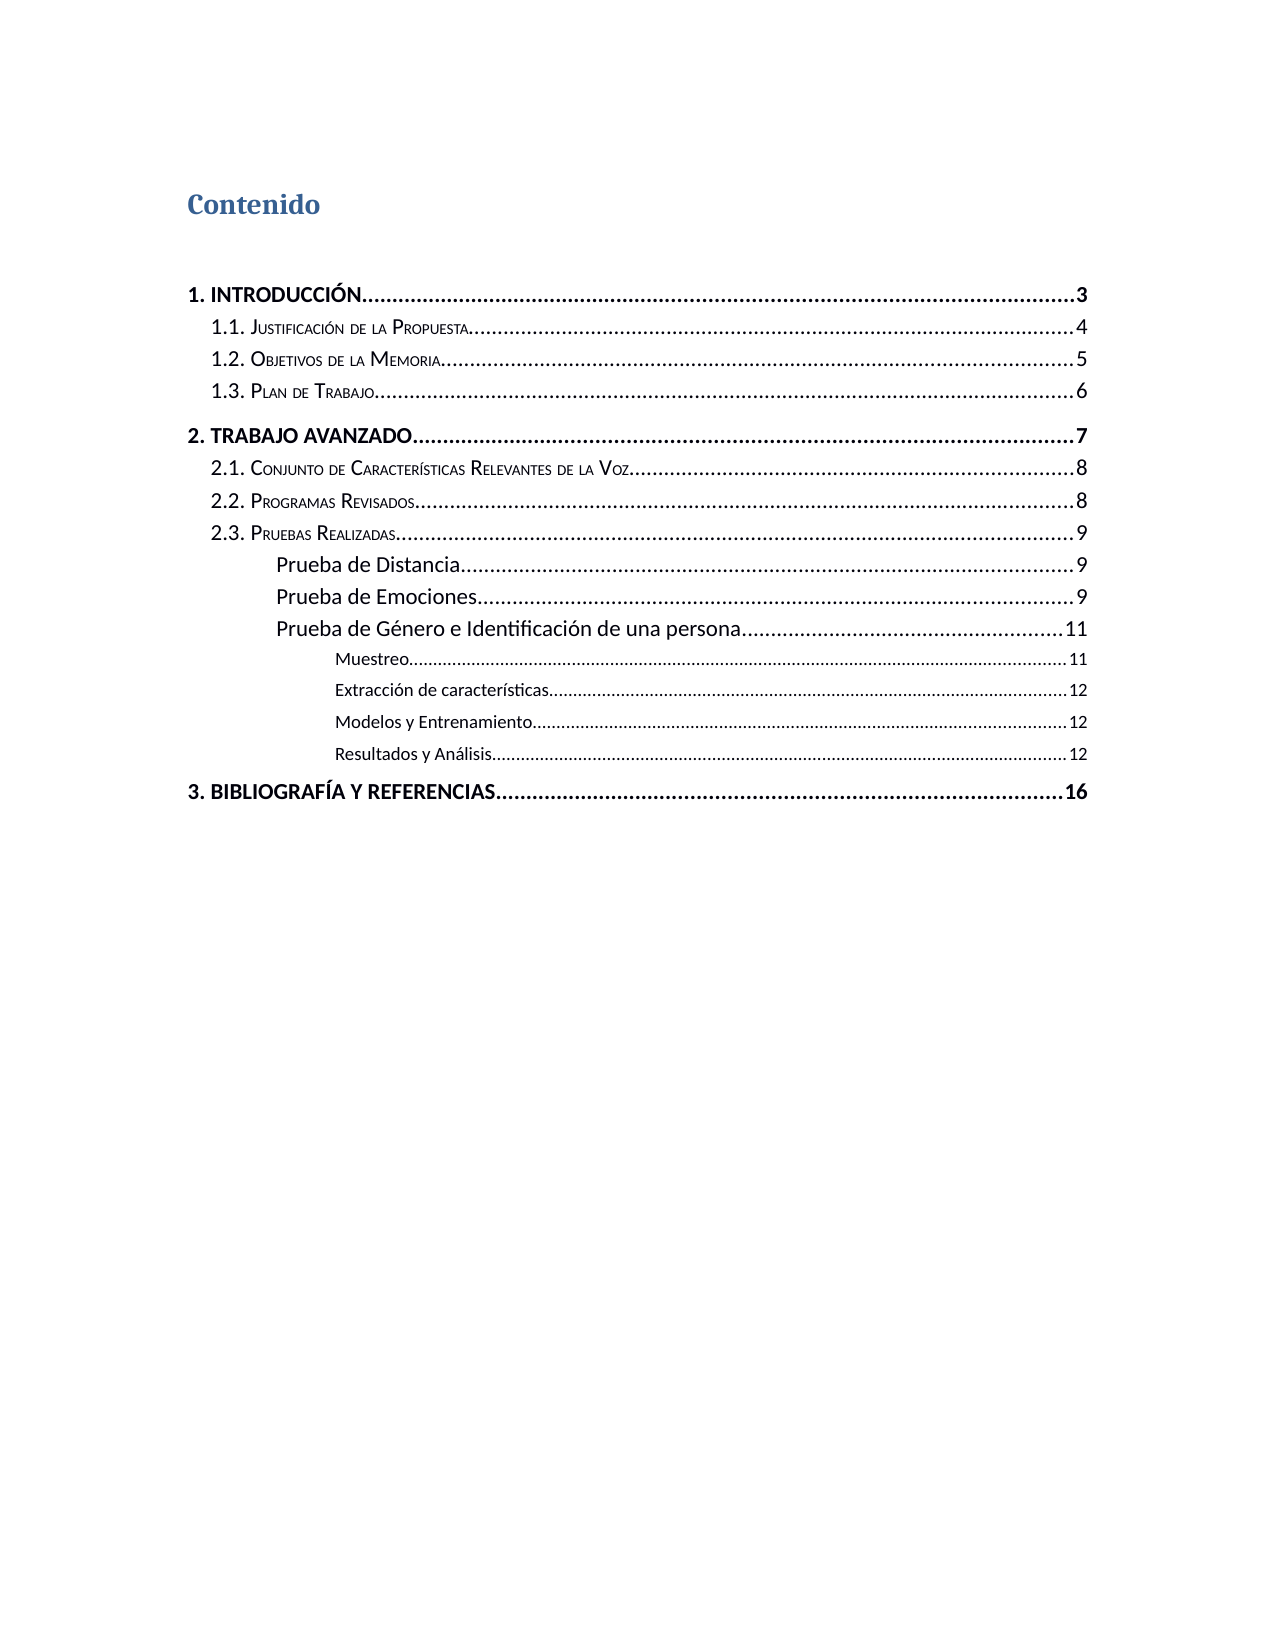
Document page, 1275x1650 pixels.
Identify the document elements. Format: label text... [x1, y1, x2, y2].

text Resultados y Análisis 12 [335, 742, 1087, 765]
text Prueba de Género e Identificación de una persona 11 [276, 614, 1087, 642]
text 1.2. Objetivos de la Memoria 5 [210, 344, 1087, 372]
text 3. Bibliografía y Referencias 16 [187, 777, 1087, 805]
text 1. Introducción 3 [187, 280, 1087, 308]
text 2. Trabajo Avanzado 7 [187, 421, 1087, 449]
text Prueba de Distancia 9 [276, 550, 1087, 578]
text 1.3. Plan de Trabajo 6 [210, 377, 1087, 405]
text Prueba de Emociones 9 [276, 582, 1087, 610]
text 2.1. Conjunto de Características Relevantes de la Voz 8 [210, 453, 1087, 482]
text 2.3. Pruebas Realizadas 9 [210, 518, 1087, 546]
text Extracción de características 12 [335, 678, 1087, 701]
text Modelos y Entrenamiento 12 [335, 710, 1087, 733]
text 2.2. Programas Revisados 8 [210, 486, 1087, 514]
subtitle Contenido [187, 188, 1087, 222]
text Muestreo 11 [335, 647, 1087, 669]
text 1.1. Justificación de la Propuesta 4 [210, 312, 1087, 340]
